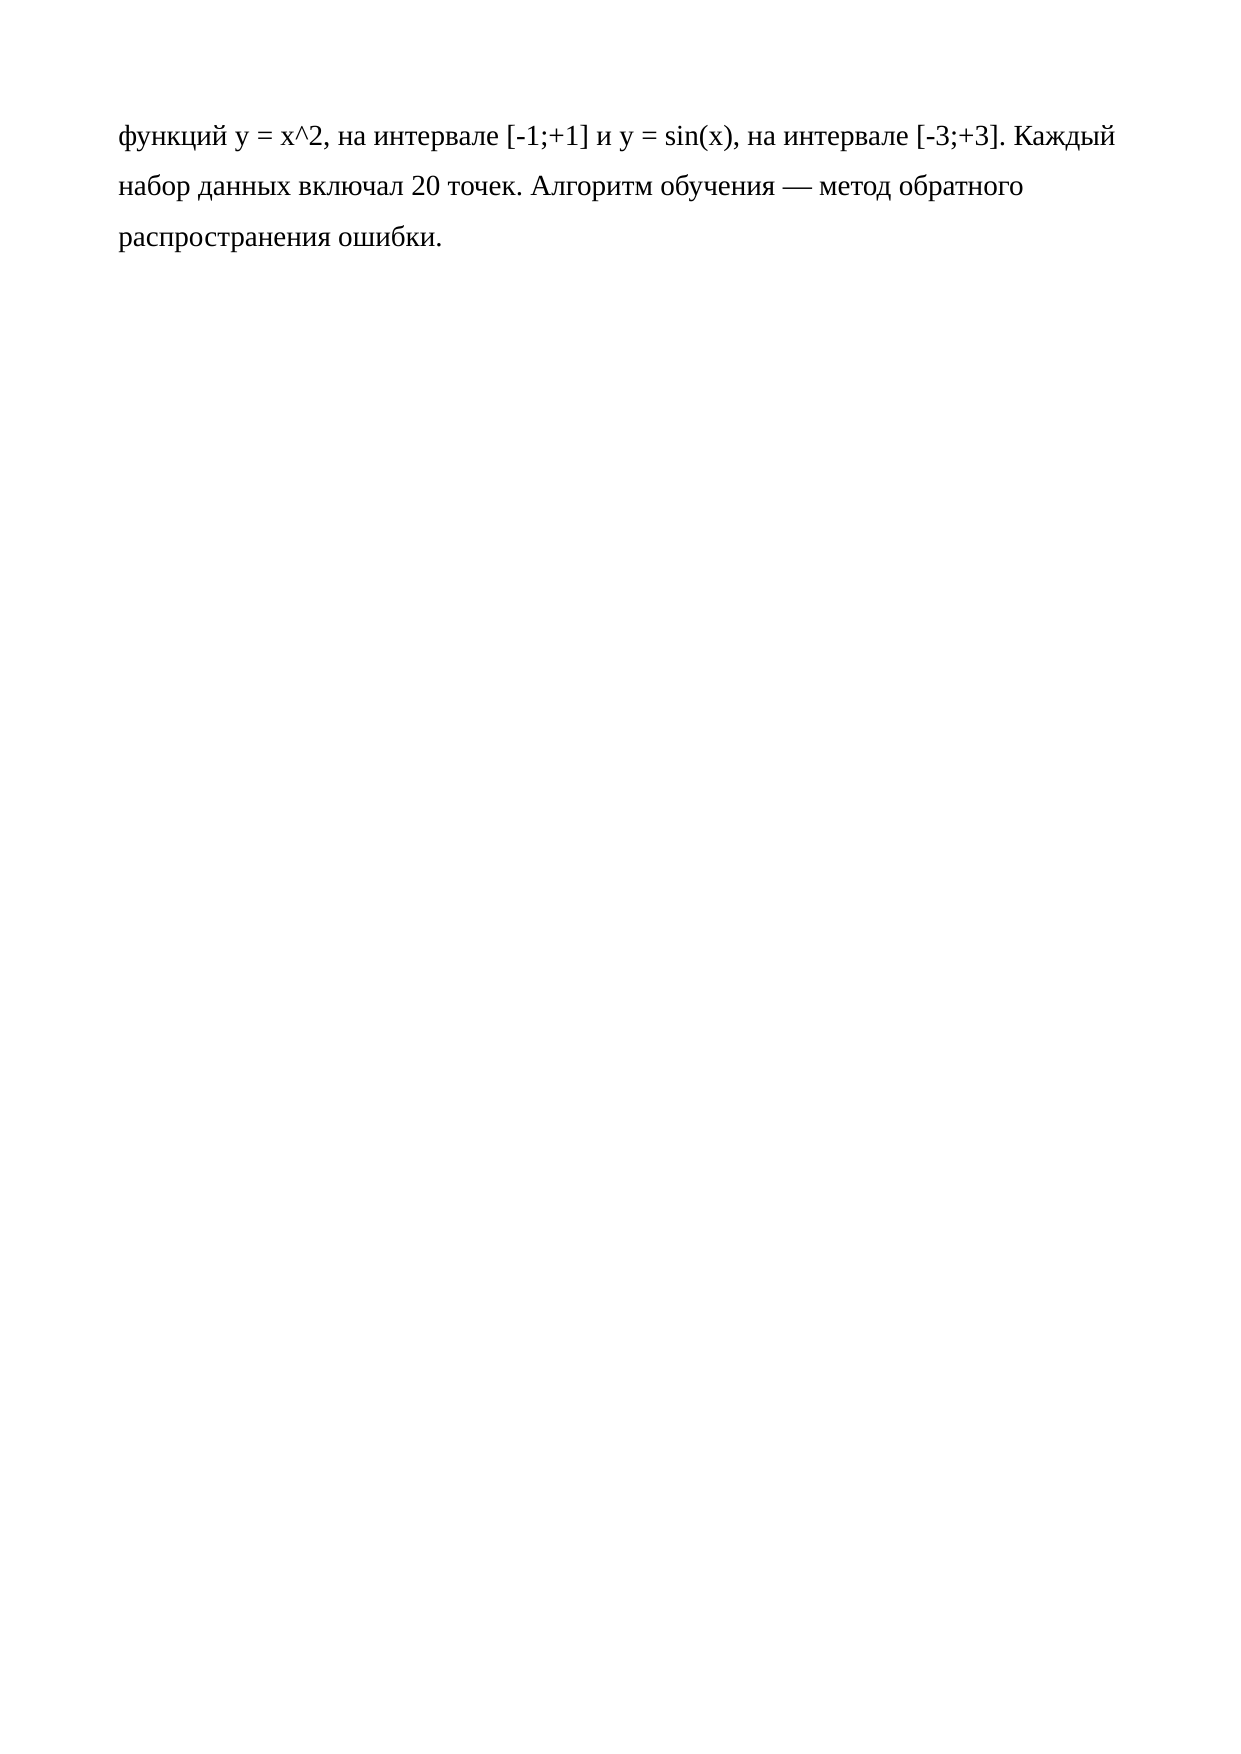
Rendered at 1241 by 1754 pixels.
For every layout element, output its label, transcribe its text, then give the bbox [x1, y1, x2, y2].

text функций y = x^2, на интервале [-1;+1] и y = sin(x), на интервале [-3;+3]. Каждый набор данных включал 20 точек. Алгоритм обучения — метод обратного распространения ошибки. [118, 118, 1122, 252]
